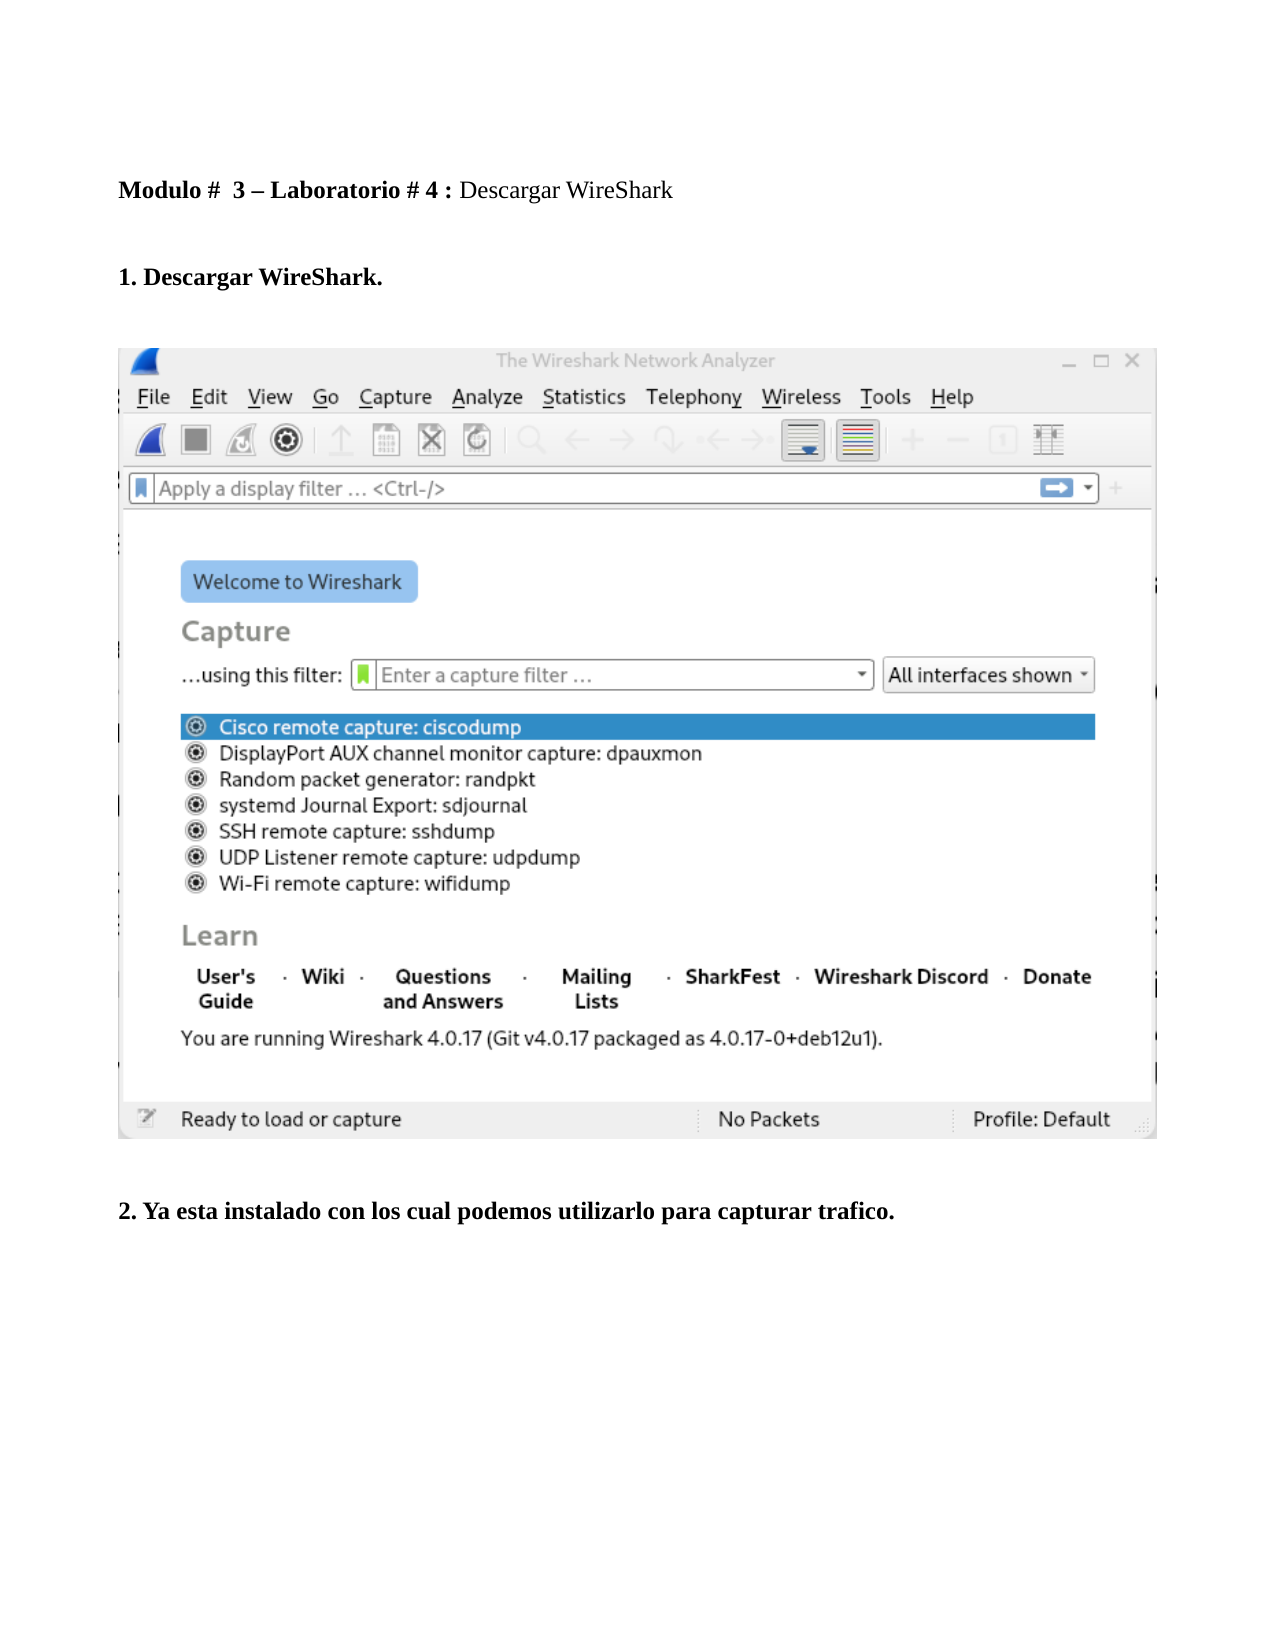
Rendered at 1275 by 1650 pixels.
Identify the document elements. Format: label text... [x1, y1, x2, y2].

text 2. Ya esta instalado con los cual podemos utilizarlo para capturar trafico. [118, 1196, 1157, 1225]
picture [118, 348, 1157, 1139]
text 1. Descargar WireShark. [118, 262, 1157, 291]
text Modulo # 3 – Laboratorio # 4 : Descargar WireShark [118, 176, 1157, 204]
